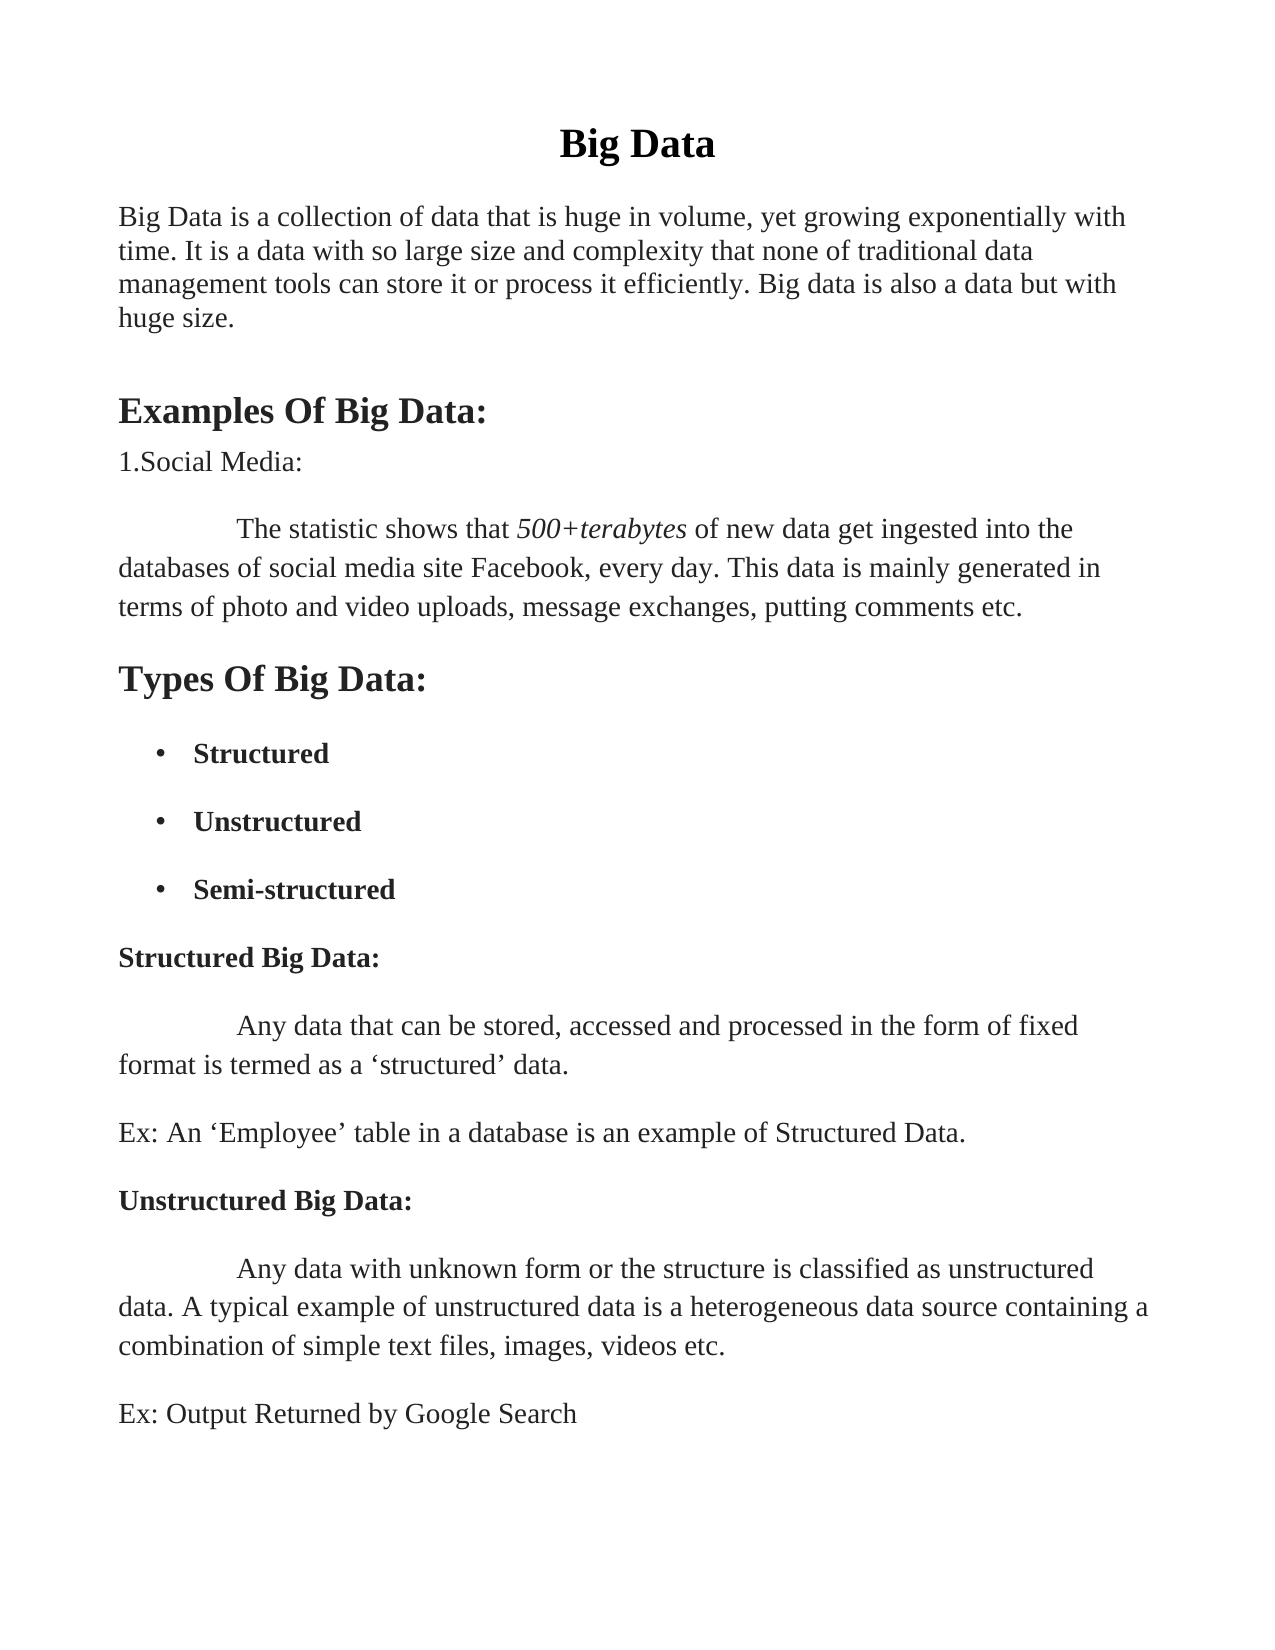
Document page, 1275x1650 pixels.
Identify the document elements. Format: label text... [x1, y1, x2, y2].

subtitle Examples Of Big Data: [118, 388, 1157, 431]
text Structured Big Data: [118, 940, 1157, 974]
text The statistic shows that 500+terabytes of new data get ingested into the databases of social media site Facebook, every day. This data is mainly generated in terms of photo and video uploads, message exchanges, putting comments etc. [118, 512, 1157, 622]
text Types Of Big Data: [118, 657, 1157, 700]
list Unstructured [156, 804, 1157, 838]
text Any data that can be stored, accessed and processed in the form of fixed format is termed as a ‘structured’ data. [118, 1008, 1157, 1080]
text Big Data [118, 118, 1157, 166]
text Big Data is a collection of data that is huge in volume, yet growing exponentially with time. It is a data with so large size and complexity that none of traditional data management tools can store it or process it efficiently. Big data is also a data but with huge size. [118, 199, 1157, 334]
list Structured [156, 736, 1157, 769]
text Ex: An ‘Employee’ table in a database is an example of Structured Data. [118, 1115, 1157, 1148]
text Any data with unknown form or the structure is classified as unstructured data. A typical example of unstructured data is a heterogeneous data source containing a combination of simple text files, images, videos etc. [118, 1251, 1157, 1361]
text Ex: Output Returned by Google Search [118, 1396, 1157, 1429]
list Semi-structured [156, 872, 1157, 906]
text Unstructured Big Data: [118, 1183, 1157, 1216]
text 1.Social Media: [118, 444, 1157, 477]
